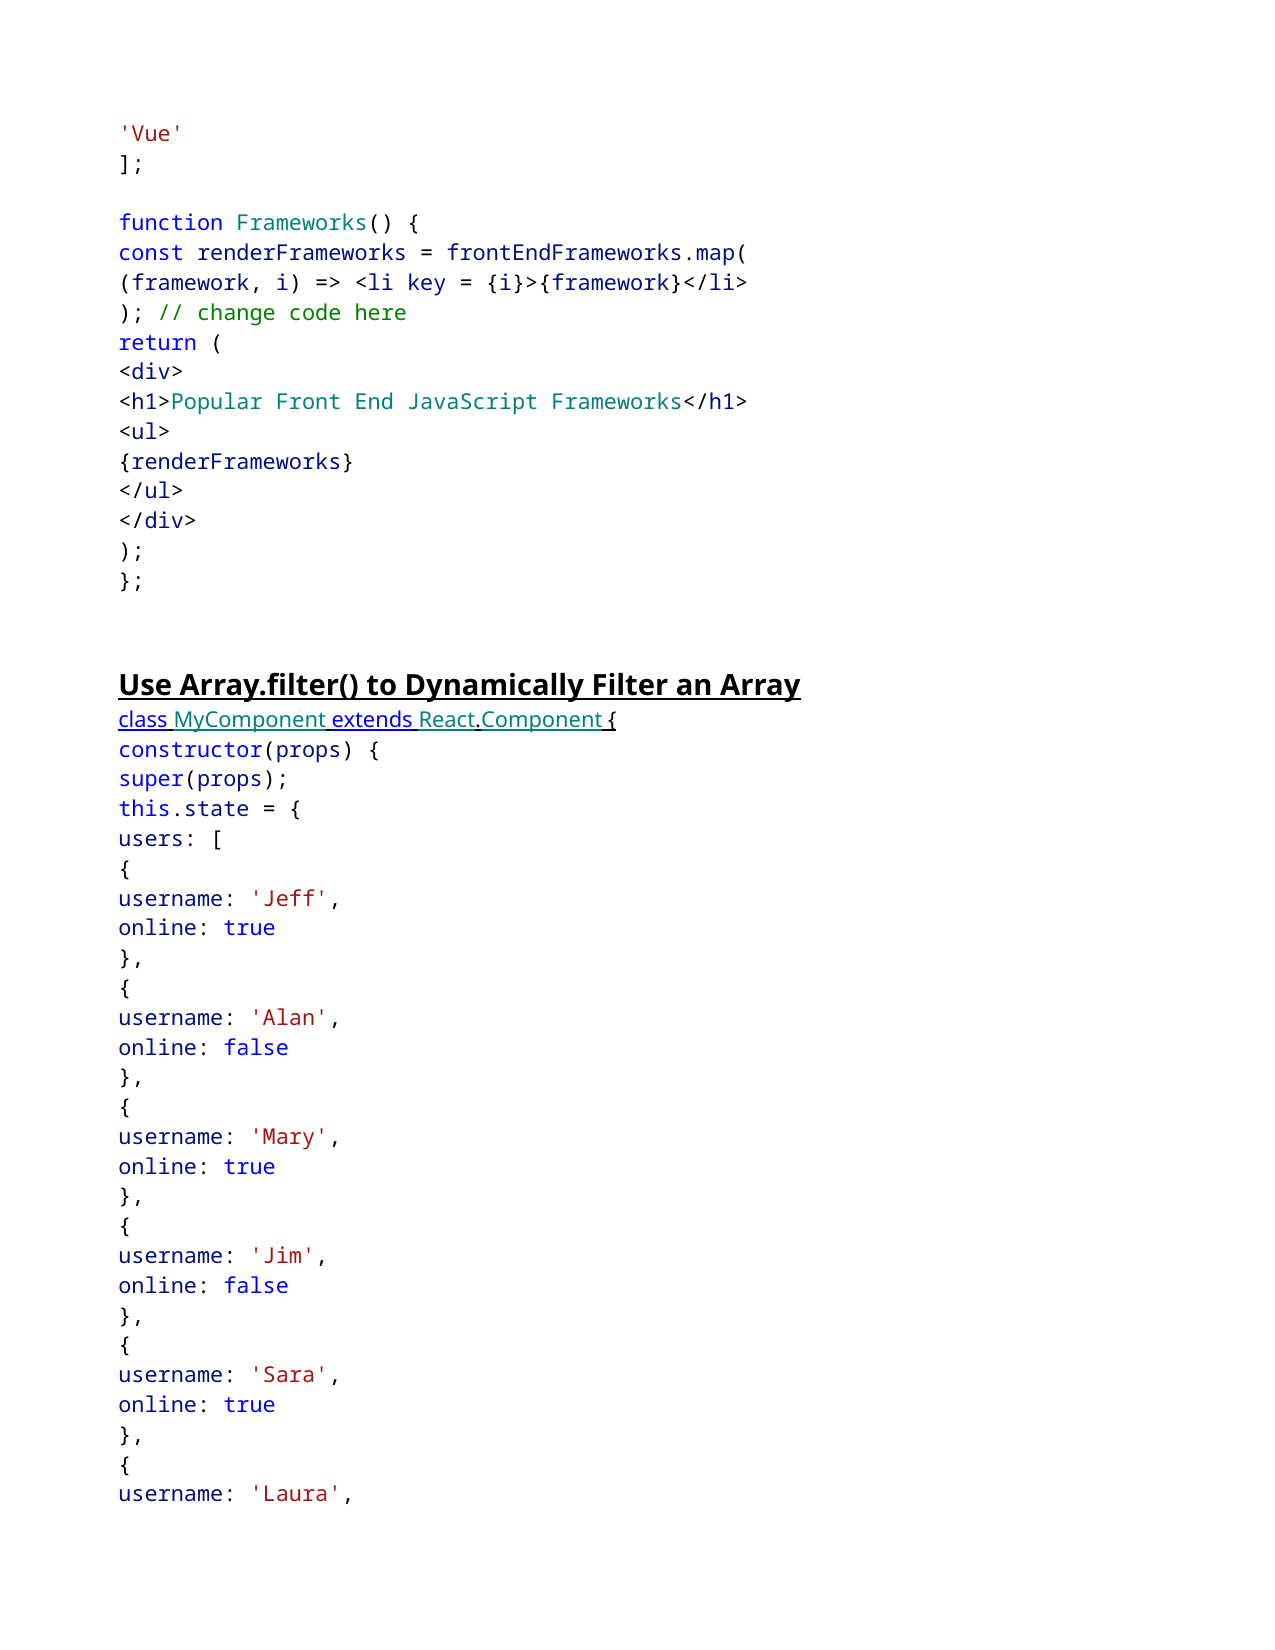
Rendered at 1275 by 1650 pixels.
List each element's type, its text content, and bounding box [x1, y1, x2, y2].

text username: 'Laura', [118, 1478, 1157, 1508]
text online: false [118, 1270, 1157, 1300]
text Use Array.filter() to Dynamically Filter an Array [118, 664, 1157, 704]
text <h1>Popular Front End JavaScript Frameworks</h1> [118, 386, 1157, 416]
text {renderFrameworks} [118, 446, 1157, 476]
text }, [118, 1300, 1157, 1329]
text { [118, 1449, 1157, 1478]
text online: true [118, 1389, 1157, 1419]
text online: true [118, 1151, 1157, 1181]
text }, [118, 1419, 1157, 1449]
text username: 'Mary', [118, 1121, 1157, 1151]
text class MyComponent extends React.Component { [118, 704, 1157, 734]
text { [118, 1329, 1157, 1359]
text username: 'Jeff', [118, 883, 1157, 912]
text </ul> [118, 476, 1157, 505]
text username: 'Jim', [118, 1240, 1157, 1270]
text ); // change code here [118, 297, 1157, 327]
text }, [118, 1061, 1157, 1091]
text { [118, 1091, 1157, 1121]
text ]; [118, 148, 1157, 178]
text }, [118, 942, 1157, 972]
text constructor(props) { [118, 734, 1157, 763]
text }; [118, 565, 1157, 595]
text username: 'Sara', [118, 1359, 1157, 1389]
text const renderFrameworks = frontEndFrameworks.map( [118, 237, 1157, 267]
text users: [ [118, 823, 1157, 853]
text super(props); [118, 763, 1157, 793]
text ); [118, 535, 1157, 565]
text { [118, 853, 1157, 883]
text online: true [118, 912, 1157, 942]
text function Frameworks() { [118, 207, 1157, 237]
text { [118, 972, 1157, 1002]
text { [118, 1210, 1157, 1240]
text <ul> [118, 416, 1157, 446]
text </div> [118, 505, 1157, 535]
text username: 'Alan', [118, 1002, 1157, 1032]
text <div> [118, 356, 1157, 386]
text 'Vue' [118, 118, 1157, 148]
text this.state = { [118, 793, 1157, 823]
text }, [118, 1181, 1157, 1210]
text online: false [118, 1032, 1157, 1061]
text return ( [118, 327, 1157, 356]
text (framework, i) => <li key = {i}>{framework}</li> [118, 267, 1157, 297]
